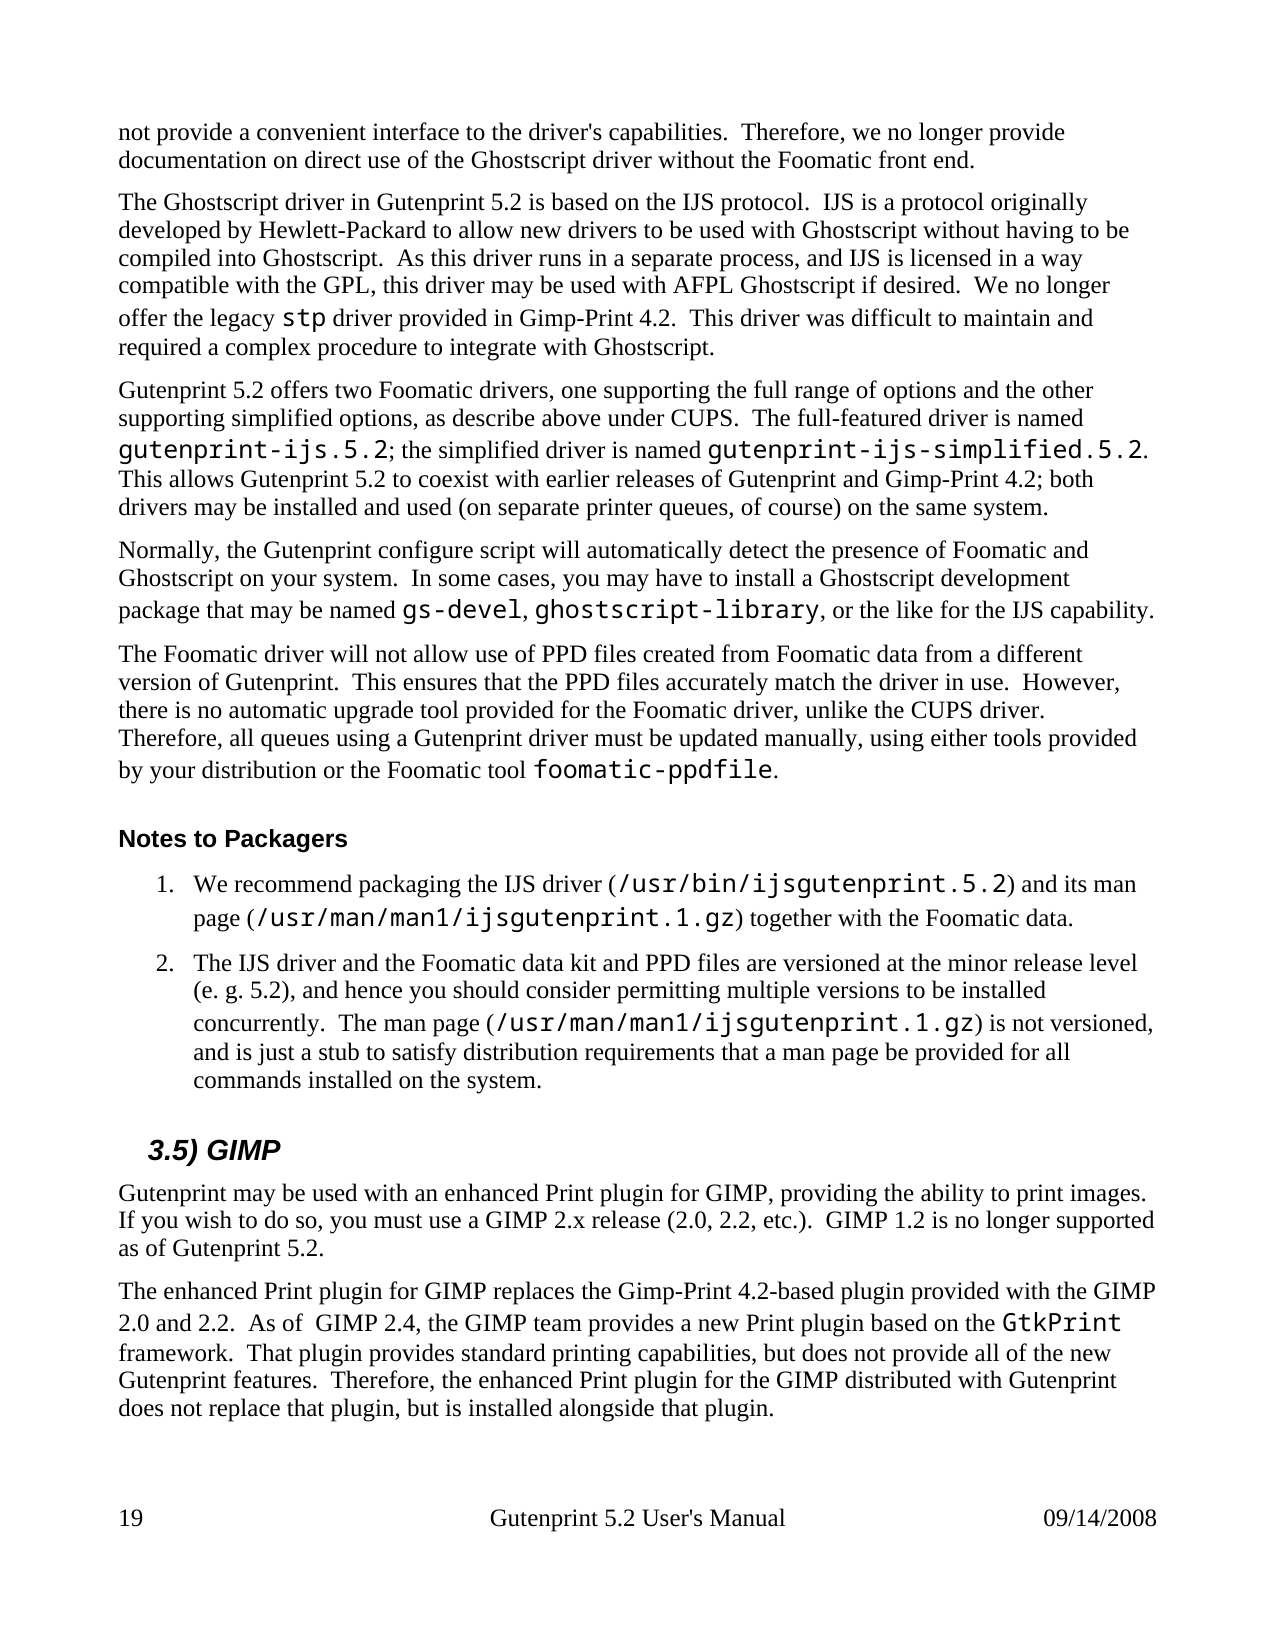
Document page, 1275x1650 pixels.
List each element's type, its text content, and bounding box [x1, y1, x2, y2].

list The IJS driver and the Foomatic data kit and PPD files are versioned at the minor release level (e. g. 5.2), and hence you should consider permitting multiple versions to be installed concurrently. The man page (/usr/man/man1/ijsgutenprint.1.gz) is not versioned, and is just a stub to satisfy distribution requirements that a man page be provided for all commands installed on the system. [156, 949, 1157, 1094]
text Gutenprint may be used with an enhanced Print plugin for GIMP, providing the ability to print images. If you wish to do so, you must use a GIMP 2.x release (2.0, 2.2, etc.). GIMP 1.2 is no longer supported as of Gutenprint 5.2. [118, 1179, 1157, 1262]
subtitle GIMP [148, 1134, 1157, 1166]
subtitle Notes to Packagers [118, 825, 1157, 853]
text not provide a convenient interface to the driver's capabilities. Therefore, we no longer provide documentation on direct use of the Ghostscript driver without the Foomatic front end. [118, 118, 1157, 173]
text The Ghostscript driver in Gutenprint 5.2 is based on the IJS protocol. IJS is a protocol originally developed by Hewlett-Packard to allow new drivers to be used with Ghostscript without having to be compiled into Ghostscript. As this driver runs in a separate process, and IJS is licensed in a way compatible with the GPL, this driver may be used with AFPL Ghostscript if desired. We no longer offer the legacy stp driver provided in Gimp-Print 4.2. This driver was difficult to maintain and required a complex procedure to integrate with Ghostscript. [118, 188, 1157, 361]
text The enhanced Print plugin for GIMP replaces the Gimp-Print 4.2-based plugin provided with the GIMP 2.0 and 2.2. As of GIMP 2.4, the GIMP team provides a new Print plugin based on the GtkPrint framework. That plugin provides standard printing capabilities, but does not provide all of the new Gutenprint features. Therefore, the enhanced Print plugin for the GIMP distributed with Gutenprint does not replace that plugin, but is installed alongside that plugin. [118, 1277, 1157, 1422]
text The Foomatic driver will not allow use of PPD files created from Foomatic data from a different version of Gutenprint. This ensures that the PPD files accurately match the driver in use. However, there is no automatic upgrade tool provided for the Foomatic driver, unlike the CUPS driver. Therefore, all queues using a Gutenprint driver must be updated manually, using either tools provided by your distribution or the Foomatic tool foomatic-ppdfile. [118, 641, 1157, 785]
list We recommend packaging the IJS driver (/usr/bin/ijsgutenprint.5.2) and its man page (/usr/man/man1/ijsgutenprint.1.gz) together with the Foomatic data. [156, 866, 1157, 934]
text Normally, the Gutenprint configure script will automatically detect the presence of Foomatic and Ghostscript on your system. In some cases, you may have to install a Ghostscript development package that may be named gs-devel, ghostscript-library, or the like for the IJS capability. [118, 536, 1157, 626]
text Gutenprint 5.2 offers two Foomatic drivers, one supporting the full range of options and the other supporting simplified options, as describe above under CUPS. The full-featured driver is named gutenprint-ijs.5.2; the simplified driver is named gutenprint-ijs-simplified.5.2. This allows Gutenprint 5.2 to coexist with earlier releases of Gutenprint and Gimp-Print 4.2; both drivers may be installed and used (on separate printer queues, of course) on the same system. [118, 376, 1157, 521]
